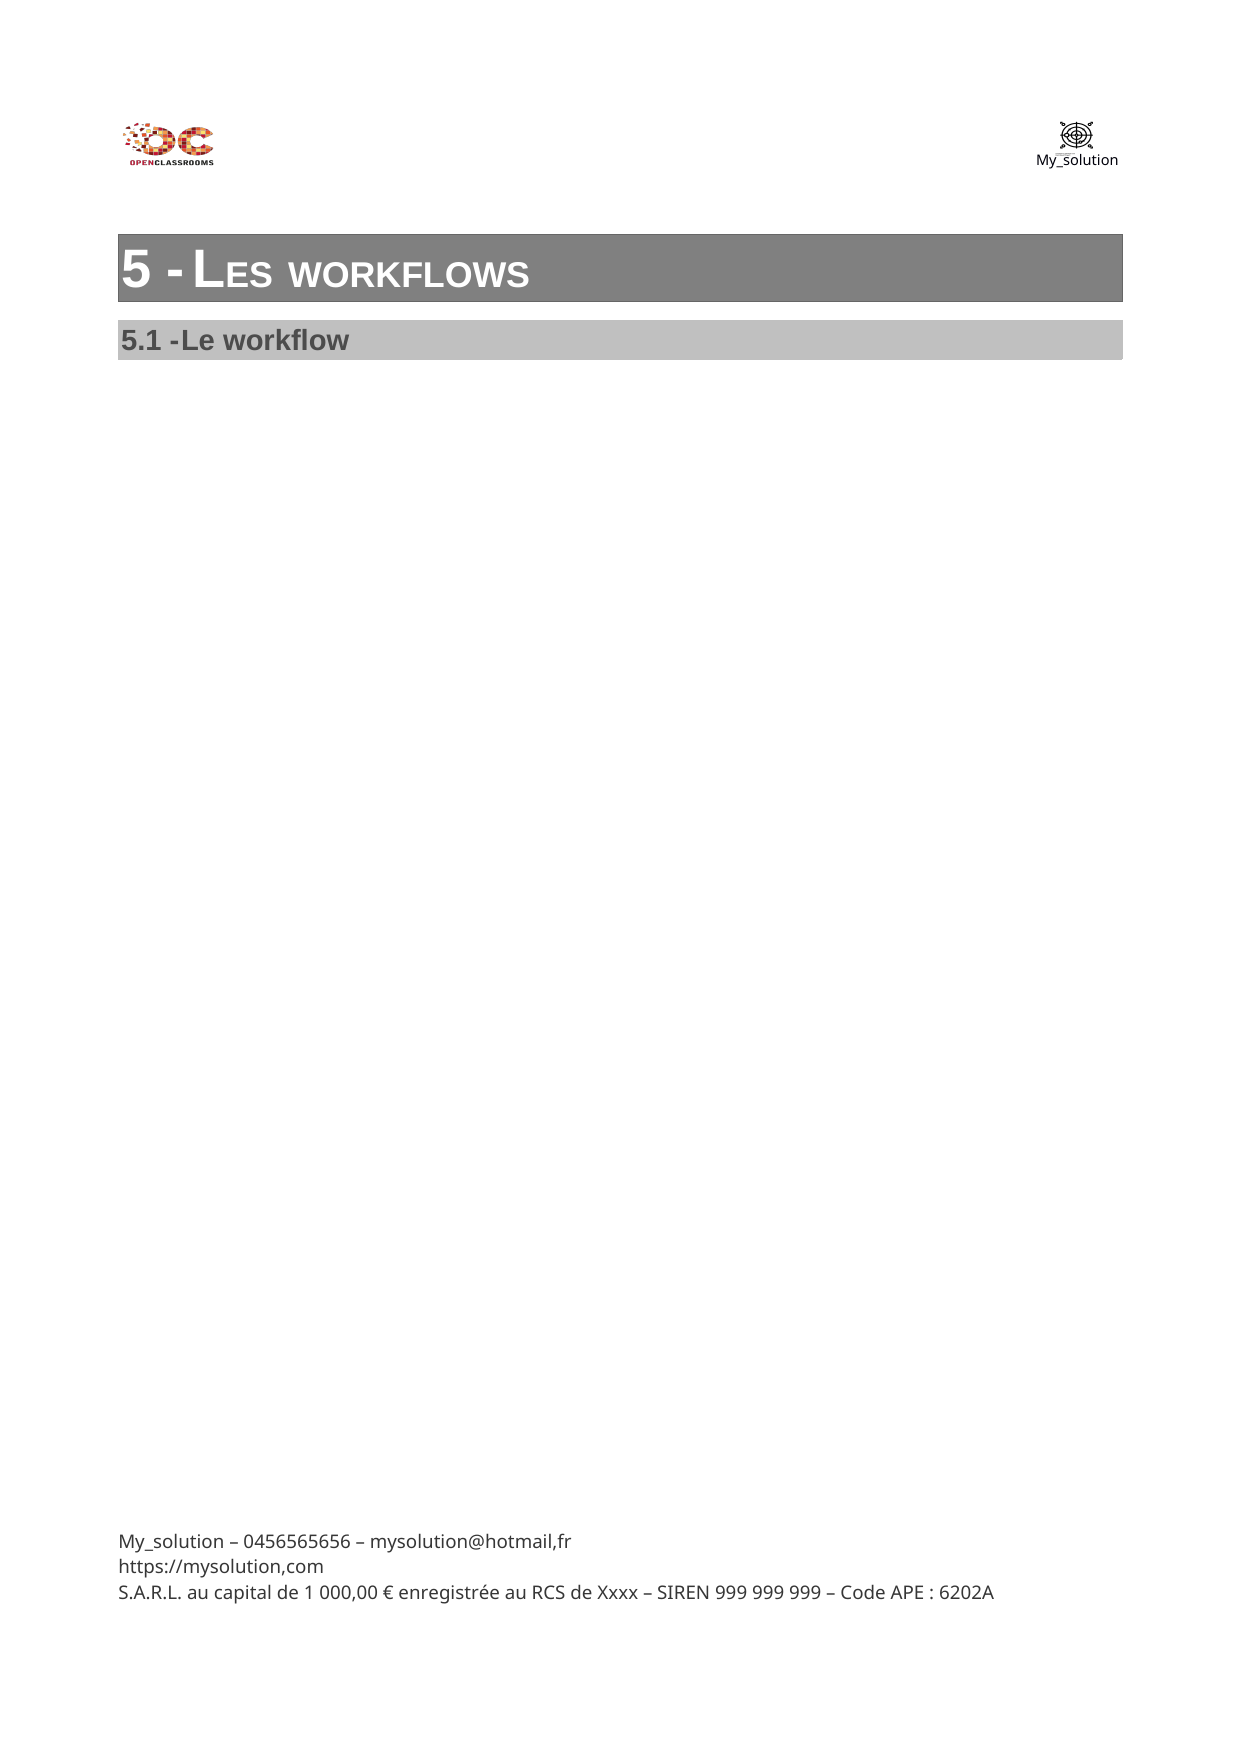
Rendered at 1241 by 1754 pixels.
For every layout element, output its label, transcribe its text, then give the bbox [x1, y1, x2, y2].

subtitle Le workflow [119, 321, 1122, 359]
picture [1052, 118, 1101, 158]
picture [119, 118, 217, 170]
subtitle Les workflows [119, 235, 1122, 301]
